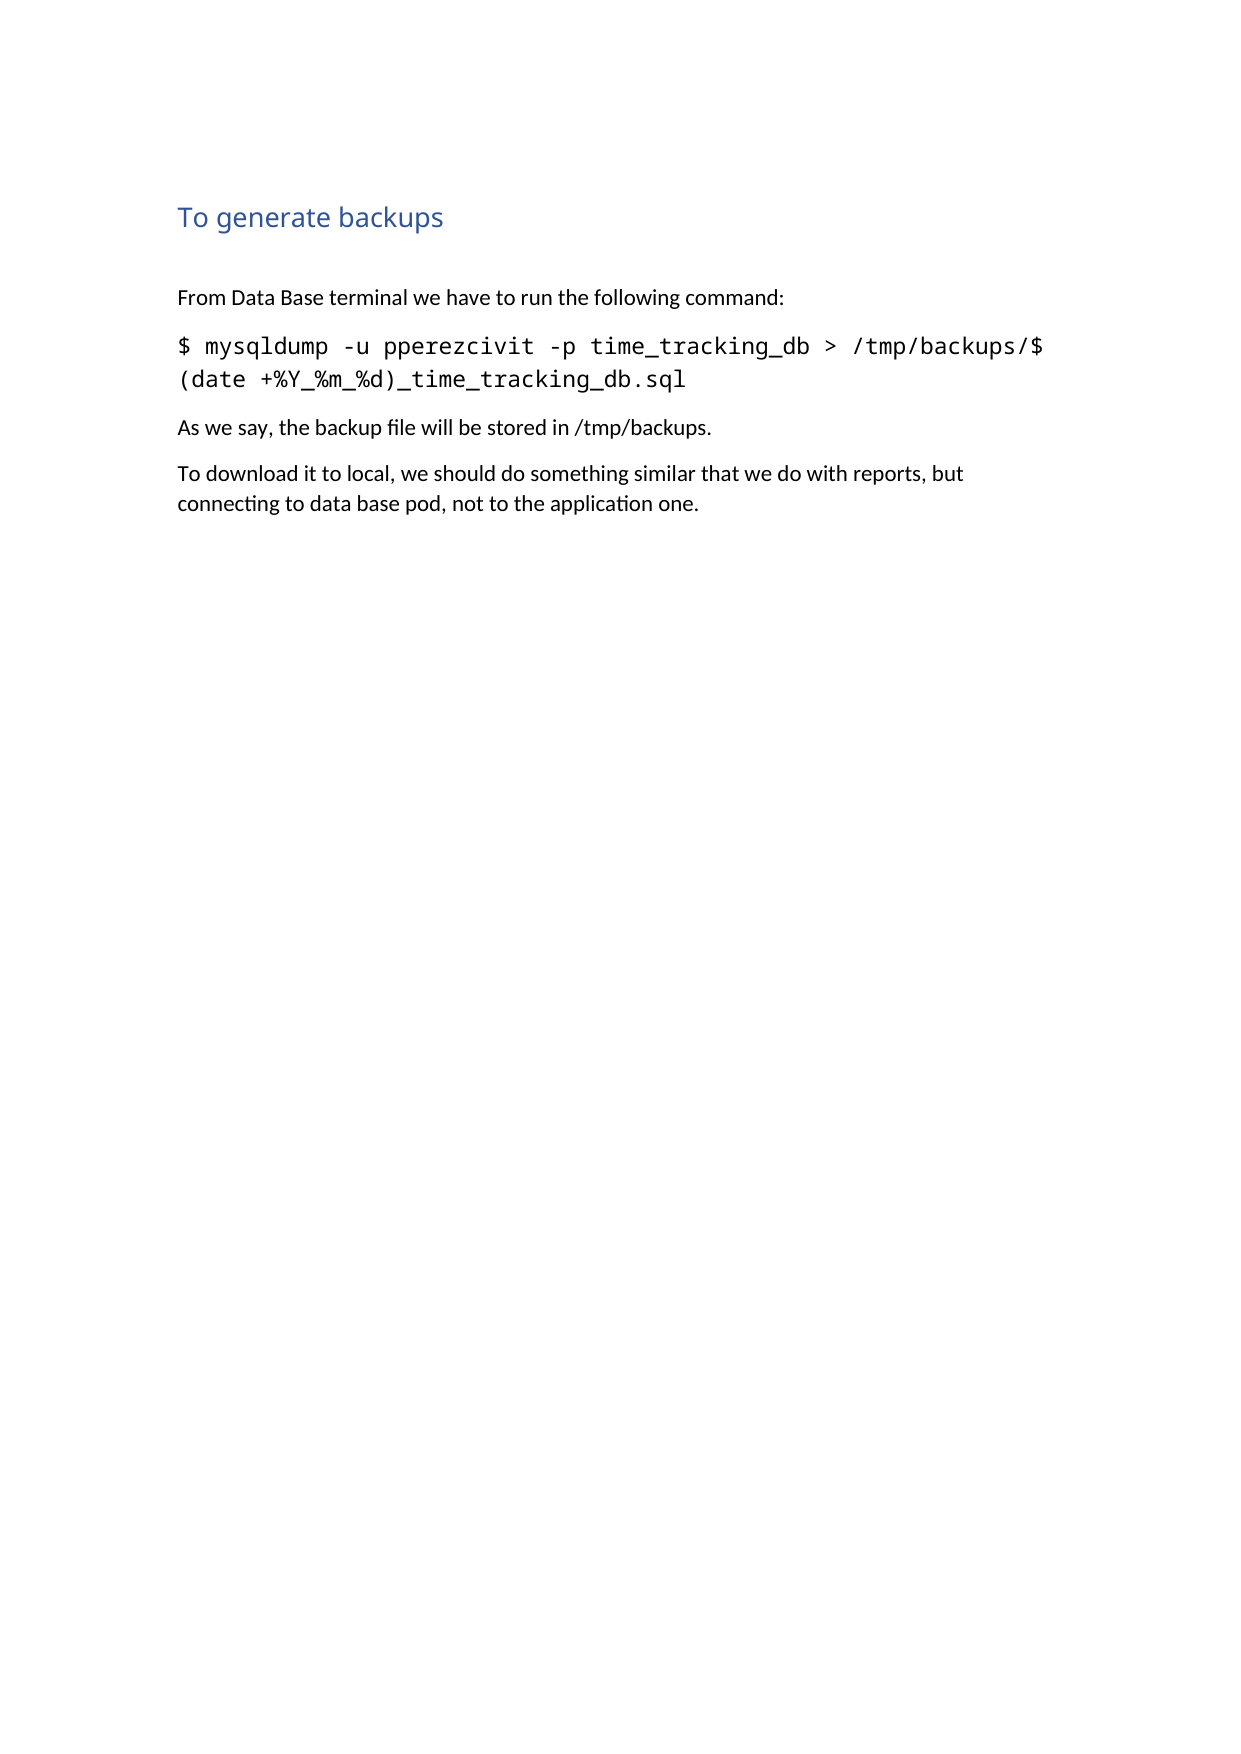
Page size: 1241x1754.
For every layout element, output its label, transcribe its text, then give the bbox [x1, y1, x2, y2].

text To download it to local, we should do something similar that we do with reports, but connecting to data base pod, not to the application one. [177, 459, 1063, 517]
text $ mysqldump -u pperezcivit -p time_tracking_db > /tmp/backups/$(date +%Y_%m_%d)_time_tracking_db.sql [177, 330, 1063, 394]
text As we say, the backup file will be stored in /tmp/backups. [177, 413, 1063, 441]
text From Data Base terminal we have to run the following command: [177, 283, 1063, 312]
subtitle To generate backups [177, 198, 1063, 235]
